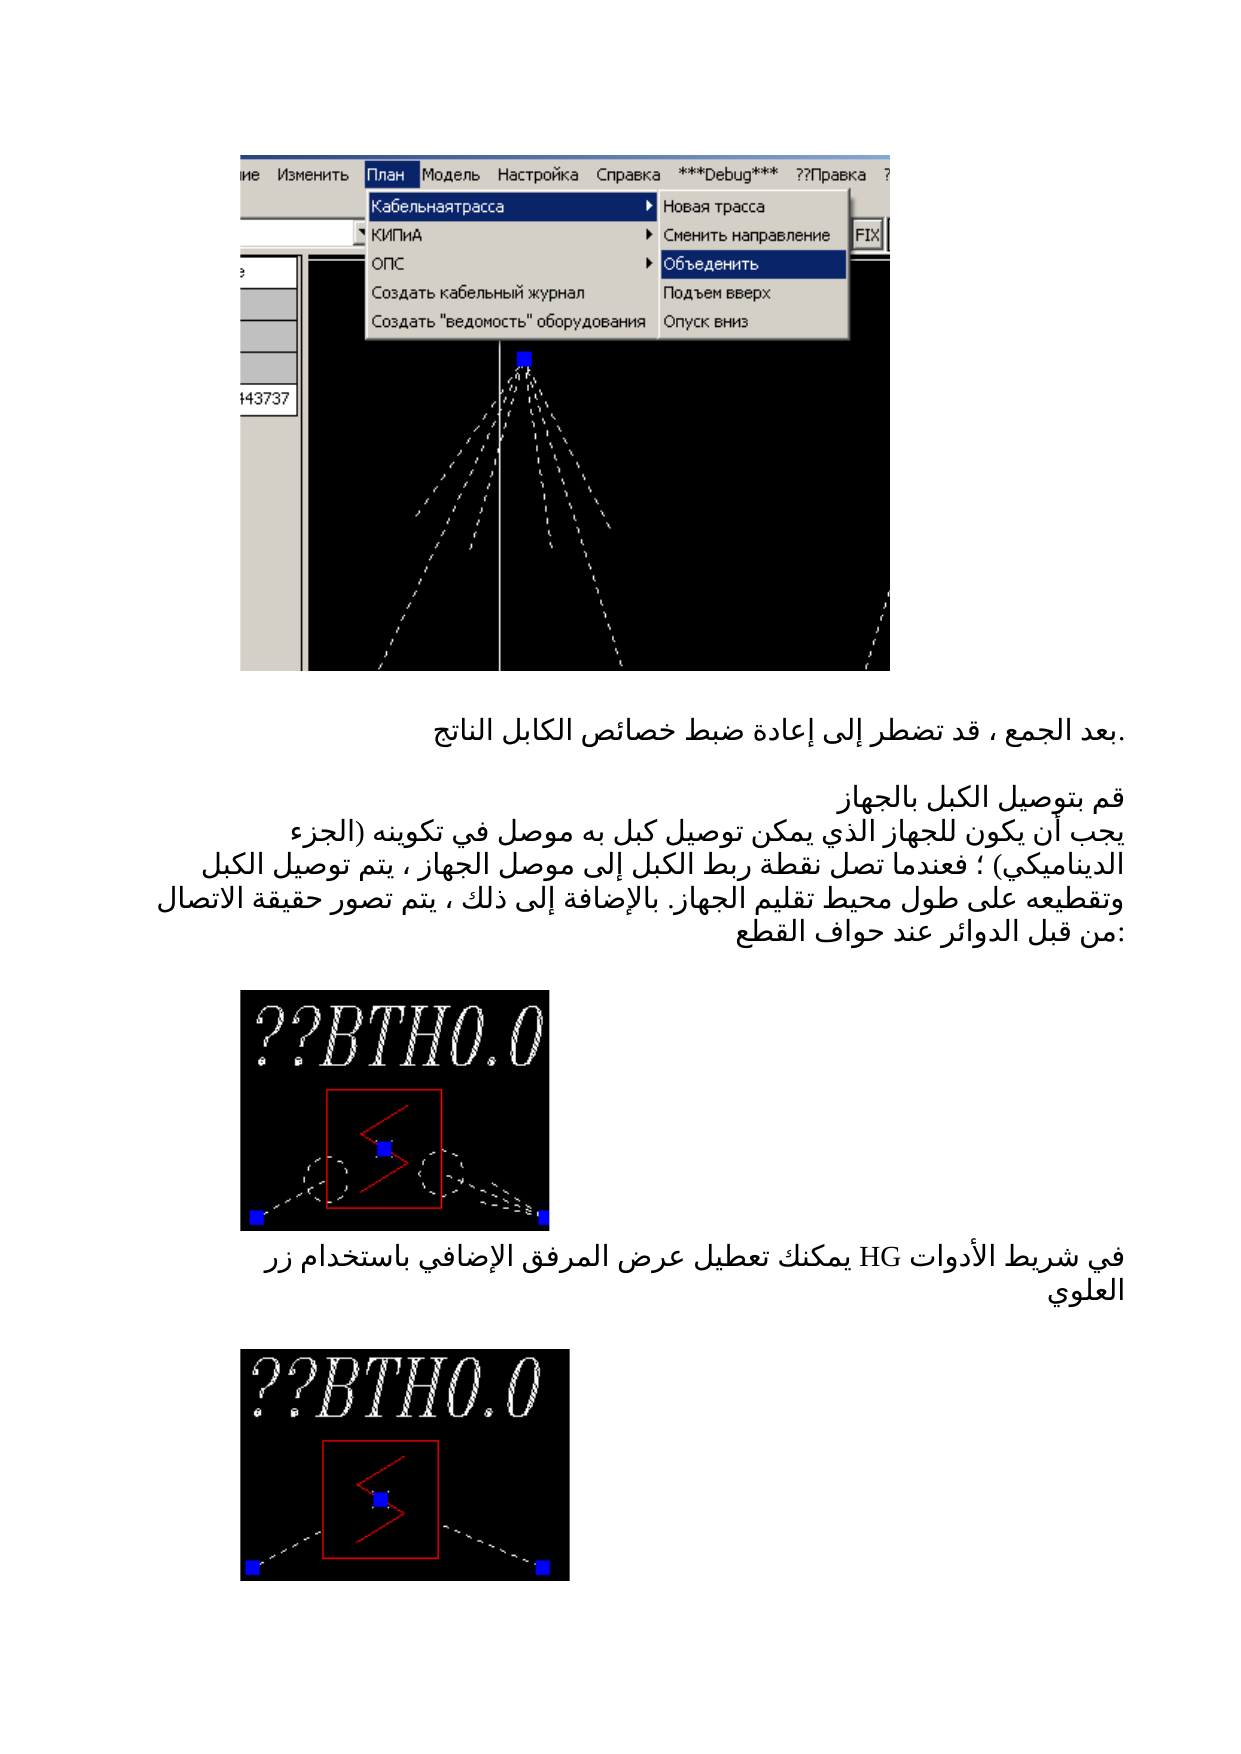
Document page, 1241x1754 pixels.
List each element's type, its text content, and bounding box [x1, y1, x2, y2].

text يجب أن يكون للجهاز الذي يمكن توصيل كبل به موصل في تكوينه (الجزء الديناميكي) ؛ فعندما تصل نقطة ربط الكبل إلى موصل الجهاز ، يتم توصيل الكبل وتقطيعه على طول محيط تقليم الجهاز. بالإضافة إلى ذلك ، يتم تصور حقيقة الاتصال من قبل الدوائر عند حواف القطع: [150, 814, 1125, 948]
text بعد الجمع ، قد تضطر إلى إعادة ضبط خصائص الكابل الناتج. [150, 713, 1125, 747]
text يمكنك تعطيل عرض المرفق الإضافي باستخدام زر HG في شريط الأدوات العلوي [150, 1239, 1125, 1306]
text قم بتوصيل الكبل بالجهاز [150, 780, 1125, 814]
